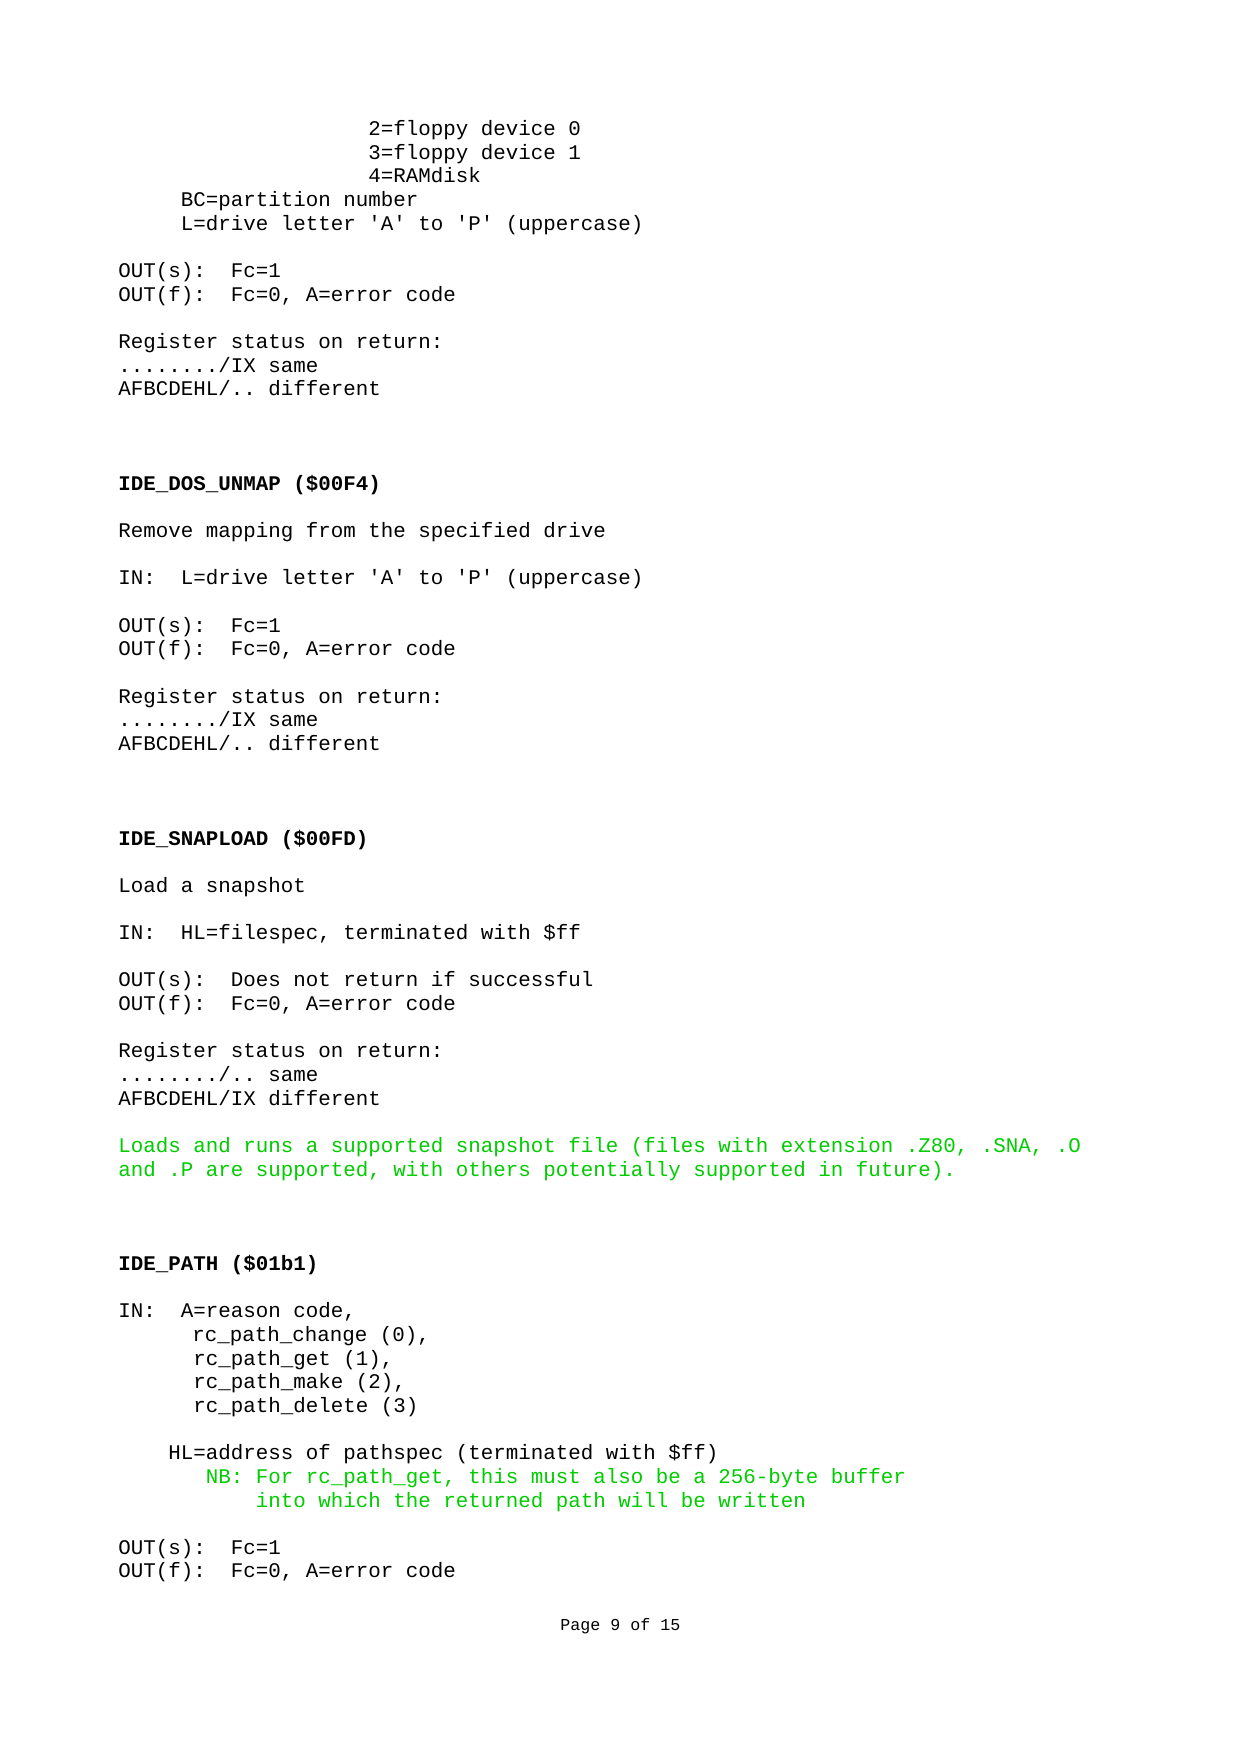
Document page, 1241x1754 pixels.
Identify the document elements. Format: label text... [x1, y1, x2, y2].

text IDE_PATH ($01b1) [118, 1253, 1122, 1277]
text 3=floppy device 1 [118, 142, 1122, 165]
text into which the returned path will be written [118, 1489, 1122, 1513]
text IDE_DOS_UNMAP ($00F4) [118, 473, 1122, 496]
text Register status on return: [118, 686, 1122, 709]
text Register status on return: [118, 331, 1122, 354]
text NB: For rc_path_get, this must also be a 256-byte buffer [118, 1466, 1122, 1489]
text AFBCDEHL/IX different [118, 1088, 1122, 1111]
text BC=partition number [118, 189, 1122, 213]
text OUT(s): Does not return if successful [118, 969, 1122, 993]
text OUT(s): Fc=1 [118, 260, 1122, 284]
text OUT(s): Fc=1 [118, 615, 1122, 638]
text rc_path_make (2), [118, 1371, 1122, 1395]
text HL=address of pathspec (terminated with $ff) [118, 1442, 1122, 1466]
text Loads and runs a supported snapshot file (files with extension .Z80, .SNA, .O and .P are supported, with others potentially supported in future). [118, 1135, 1122, 1182]
text IN: HL=filespec, terminated with $ff [118, 922, 1122, 946]
text OUT(f): Fc=0, A=error code [118, 1561, 1122, 1584]
text rc_path_change (0), [118, 1324, 1122, 1348]
text AFBCDEHL/.. different [118, 733, 1122, 757]
text OUT(s): Fc=1 [118, 1537, 1122, 1561]
text ......../IX same [118, 354, 1122, 378]
text rc_path_get (1), [118, 1348, 1122, 1371]
text Register status on return: [118, 1040, 1122, 1064]
text rc_path_delete (3) [118, 1395, 1122, 1419]
text 4=RAMdisk [118, 165, 1122, 189]
text OUT(f): Fc=0, A=error code [118, 638, 1122, 662]
text IN: A=reason code, [118, 1300, 1122, 1324]
text 2=floppy device 0 [118, 118, 1122, 142]
text OUT(f): Fc=0, A=error code [118, 993, 1122, 1017]
text IDE_SNAPLOAD ($00FD) [118, 780, 1122, 851]
text OUT(f): Fc=0, A=error code [118, 284, 1122, 307]
text AFBCDEHL/.. different [118, 378, 1122, 402]
text ......../.. same [118, 1064, 1122, 1088]
text ......../IX same [118, 709, 1122, 733]
text Load a snapshot [118, 875, 1122, 898]
text IN: L=drive letter 'A' to 'P' (uppercase) [118, 567, 1122, 591]
text Remove mapping from the specified drive [118, 520, 1122, 544]
text L=drive letter 'A' to 'P' (uppercase) [118, 213, 1122, 236]
